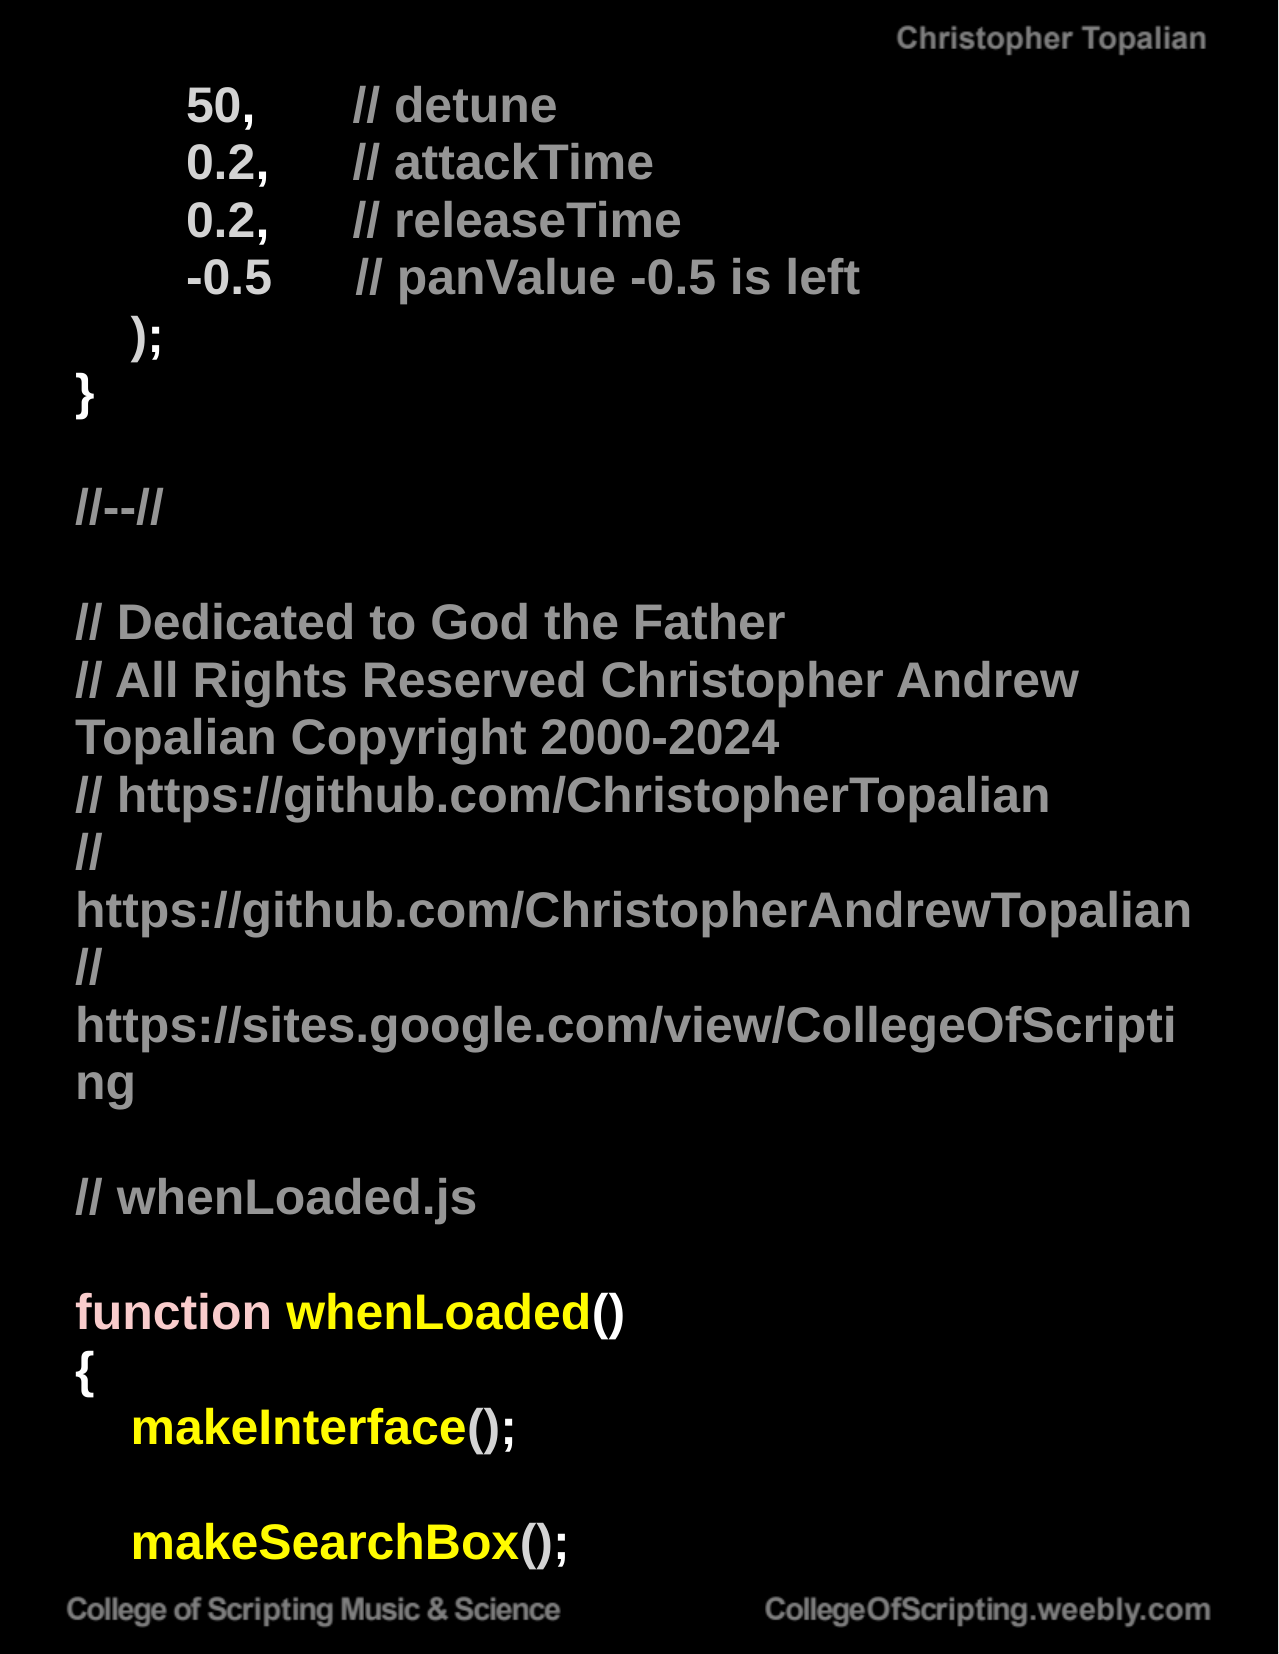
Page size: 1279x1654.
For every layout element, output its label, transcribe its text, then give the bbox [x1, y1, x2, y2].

text // All Rights Reserved Christopher Andrew Topalian Copyright 2000-2024 [75, 650, 1203, 765]
text makeSearchBox(); [75, 1512, 1203, 1570]
text // https://github.com/ChristopherAndrewTopalian [75, 822, 1203, 937]
text -0.5 // panValue -0.5 is left [75, 247, 1203, 305]
text 0.2, // attackTime [75, 132, 1203, 190]
text } [75, 362, 1203, 420]
text // https://sites.google.com/view/CollegeOfScripting [75, 937, 1203, 1110]
text // Dedicated to God the Father [75, 592, 1203, 650]
text // whenLoaded.js [75, 1167, 1203, 1225]
text // https://github.com/ChristopherTopalian [75, 765, 1203, 822]
text { [75, 1340, 1203, 1397]
text function whenLoaded() [75, 1282, 1203, 1340]
text ); [75, 305, 1203, 362]
text makeInterface(); [75, 1397, 1203, 1455]
text //--// [75, 477, 1203, 535]
text 50, // detune [75, 75, 1203, 132]
text 0.2, // releaseTime [75, 190, 1203, 247]
